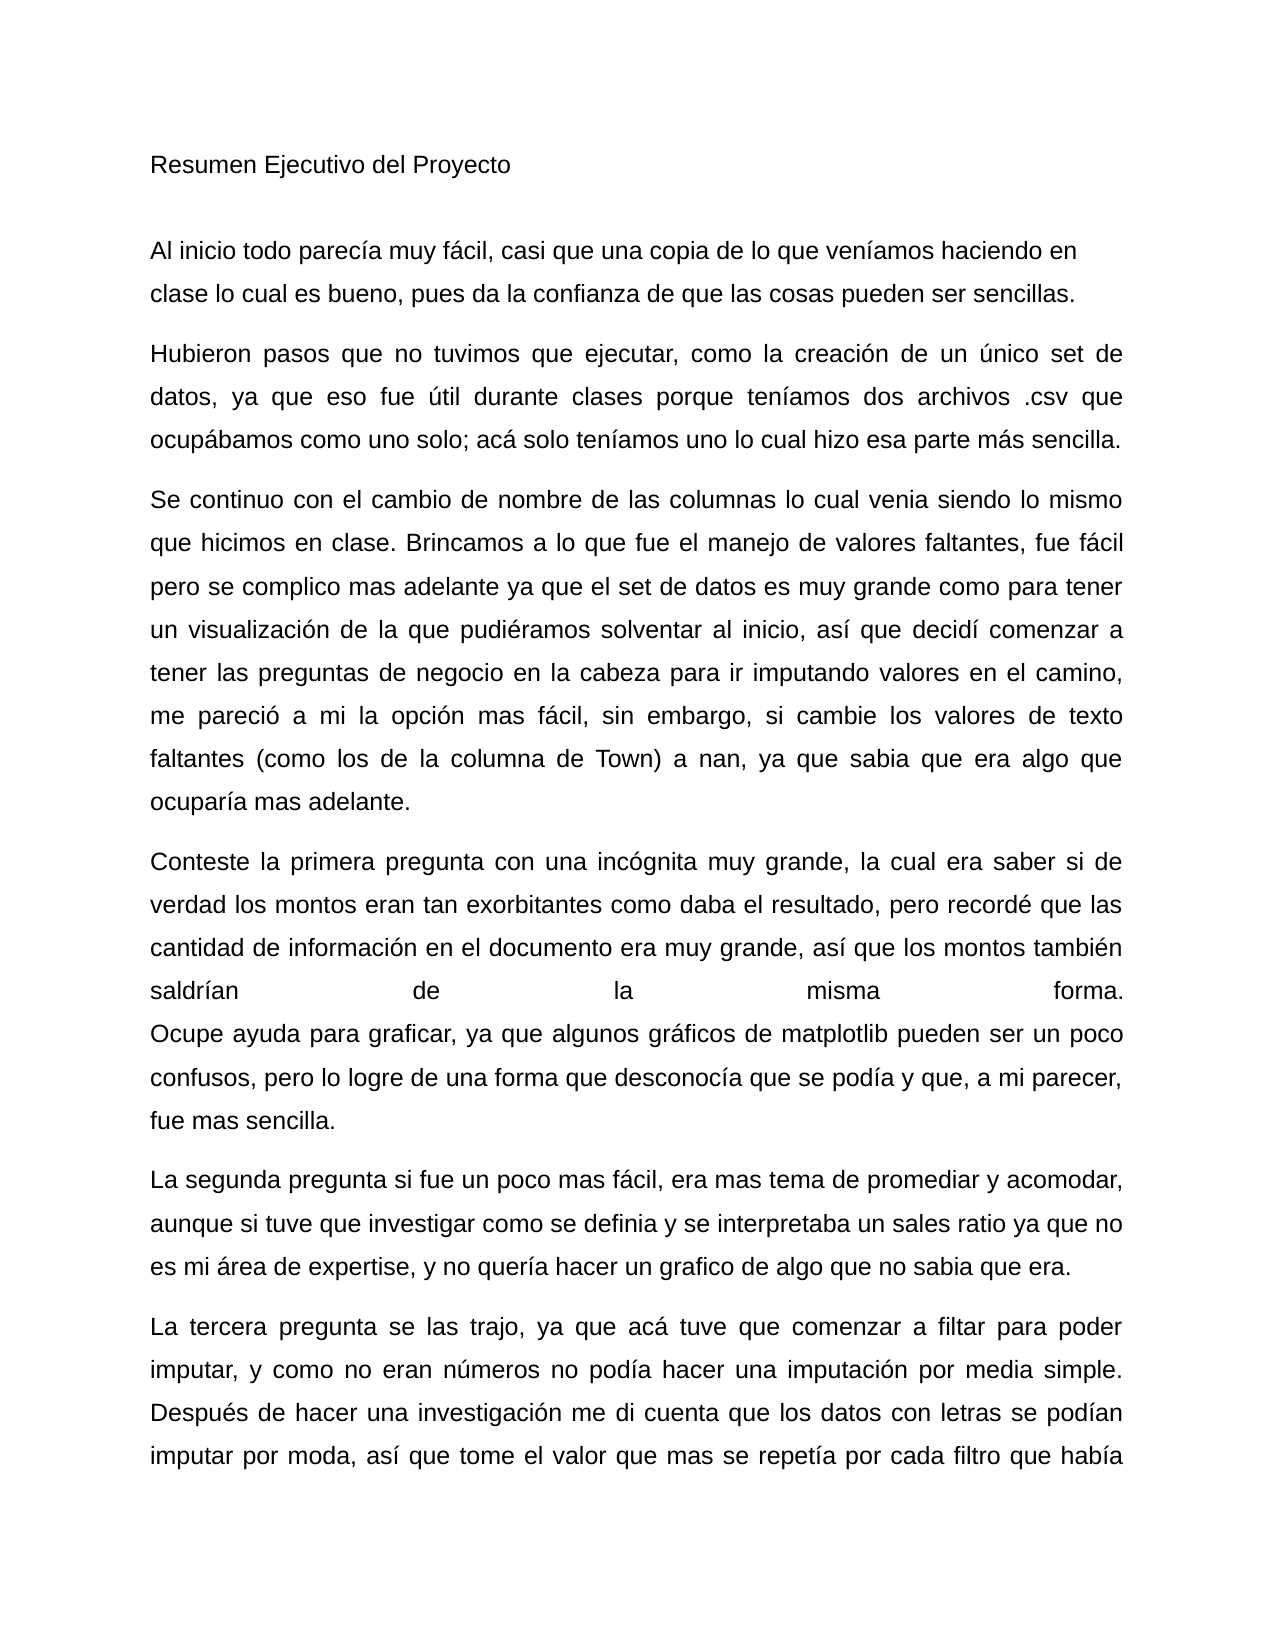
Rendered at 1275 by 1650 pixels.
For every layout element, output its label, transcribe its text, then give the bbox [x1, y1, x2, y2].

text La tercera pregunta se las trajo, ya que acá tuve que comenzar a filtar para poder imputar, y como no eran números no podía hacer una imputación por media simple. Después de hacer una investigación me di cuenta que los datos con letras se podían imputar por moda, así que tome el valor que mas se repetía por cada filtro que había [150, 1311, 1125, 1469]
text Se continuo con el cambio de nombre de las columnas lo cual venia siendo lo mismo que hicimos en clase. Brincamos a lo que fue el manejo de valores faltantes, fue fácil pero se complico mas adelante ya que el set de datos es muy grande como para tener un visualización de la que pudiéramos solventar al inicio, así que decidí comenzar a tener las preguntas de negocio en la cabeza para ir imputando valores en el camino, me pareció a mi la opción mas fácil, sin embargo, si cambie los valores de texto faltantes (como los de la columna de Town) a nan, ya que sabia que era algo que ocuparía mas adelante. [150, 485, 1125, 816]
text Conteste la primera pregunta con una incógnita muy grande, la cual era saber si de verdad los montos eran tan exorbitantes como daba el resultado, pero recordé que las cantidad de información en el documento era muy grande, así que los montos también saldrían de la misma forma. Ocupe ayuda para graficar, ya que algunos gráficos de matplotlib pueden ser un poco confusos, pero lo logre de una forma que desconocía que se podía y que, a mi parecer, fue mas sencilla. [150, 847, 1125, 1134]
text Hubieron pasos que no tuvimos que ejecutar, como la creación de un único set de datos, ya que eso fue útil durante clases porque teníamos dos archivos .csv que ocupábamos como uno solo; acá solo teníamos uno lo cual hizo esa parte más sencilla. [150, 339, 1125, 454]
text Resumen Ejecutivo del Proyecto Al inicio todo parecía muy fácil, casi que una copia de lo que veníamos haciendo en clase lo cual es bueno, pues da la confianza de que las cosas pueden ser sencillas. [150, 150, 1125, 308]
text La segunda pregunta si fue un poco mas fácil, era mas tema de promediar y acomodar, aunque si tuve que investigar como se definia y se interpretaba un sales ratio ya que no es mi área de expertise, y no quería hacer un grafico de algo que no sabia que era. [150, 1165, 1125, 1280]
